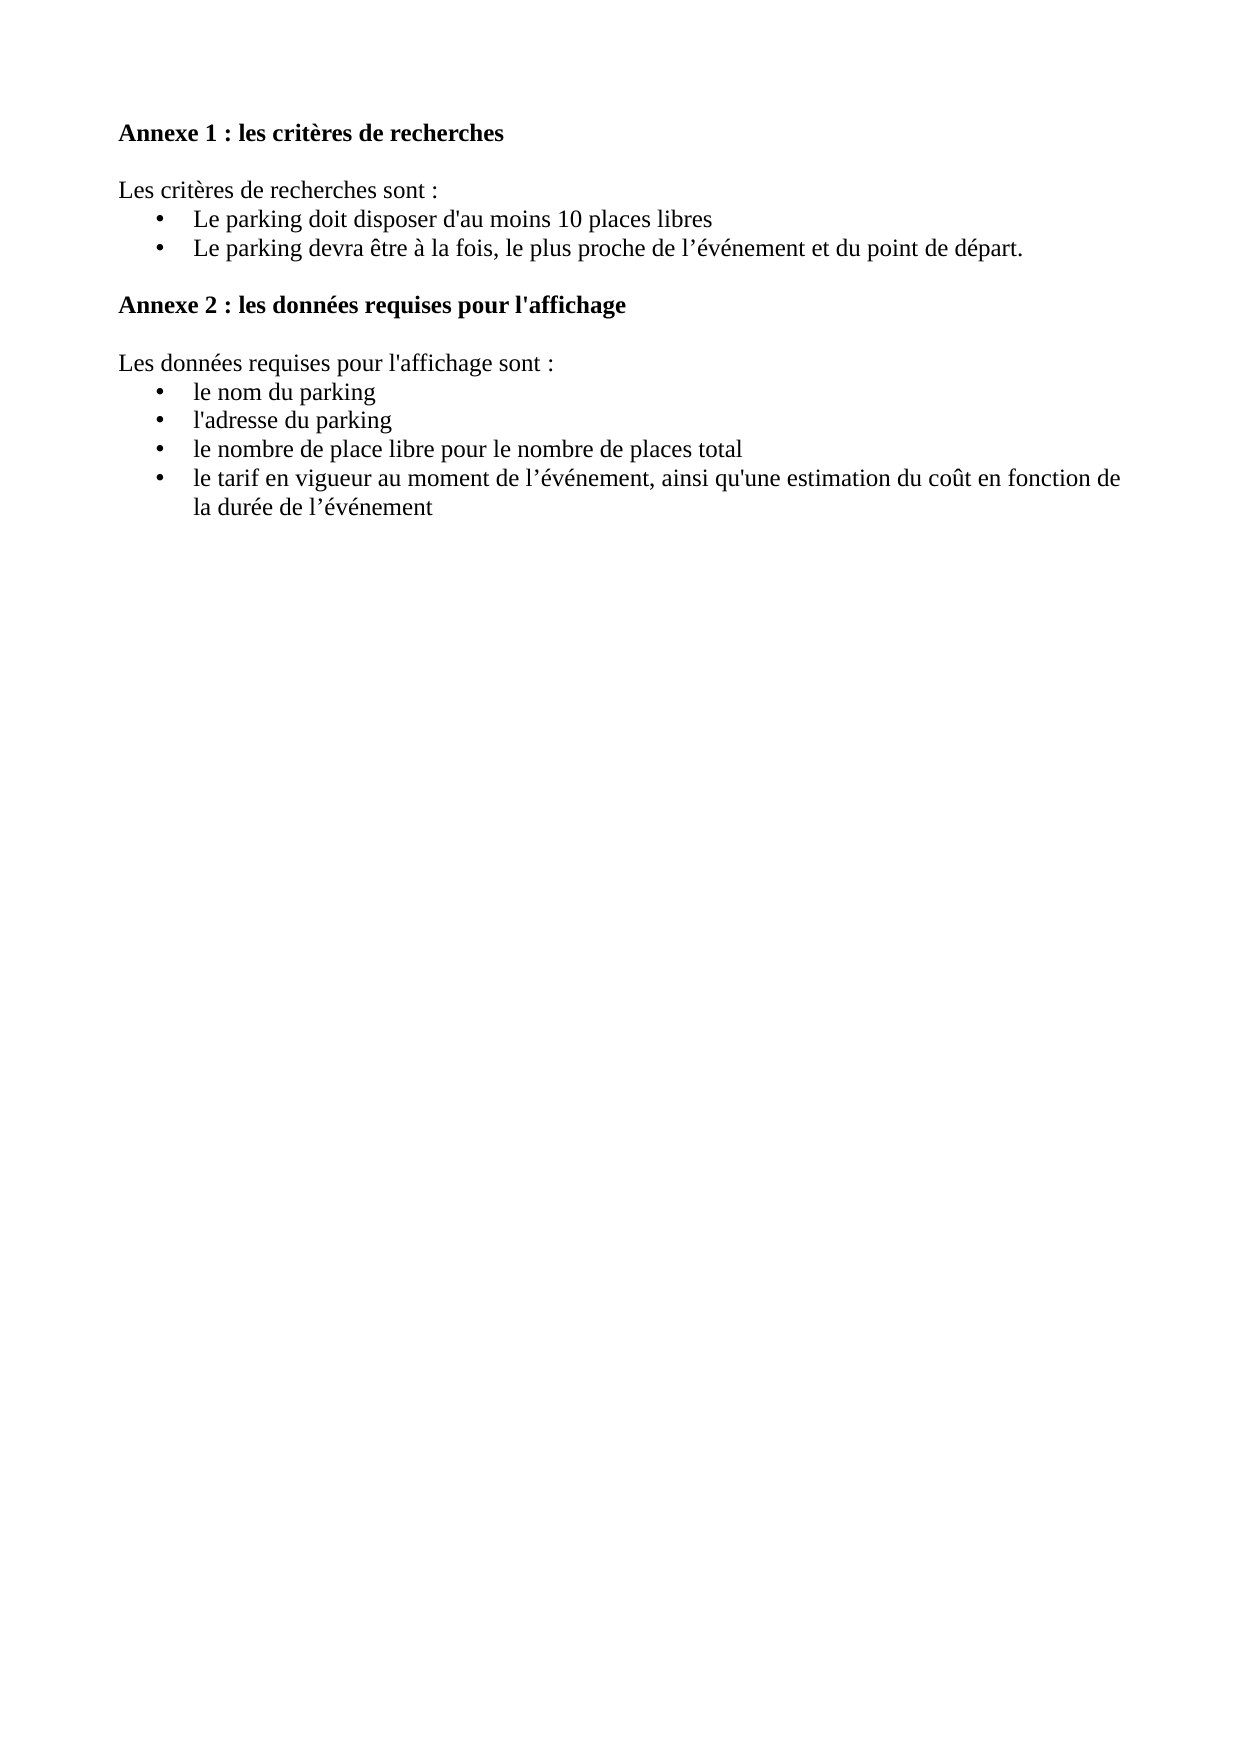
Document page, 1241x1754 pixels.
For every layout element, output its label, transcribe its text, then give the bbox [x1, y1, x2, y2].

list Le parking devra être à la fois, le plus proche de l’événement et du point de départ. [156, 233, 1122, 262]
list le nombre de place libre pour le nombre de places total [156, 434, 1122, 463]
list Annexe 2 : les données requises pour l'affichage [118, 291, 1122, 319]
list Le parking doit disposer d'au moins 10 places libres [156, 204, 1122, 233]
list Les données requises pour l'affichage sont : [118, 348, 1122, 377]
list Les critères de recherches sont : [118, 176, 1122, 204]
list Annexe 1 : les critères de recherches [118, 118, 1122, 147]
list le nom du parking [156, 377, 1122, 406]
list le tarif en vigueur au moment de l’événement, ainsi qu'une estimation du coût en fonction de la durée de l’événement [156, 463, 1122, 521]
list l'adresse du parking [156, 406, 1122, 434]
